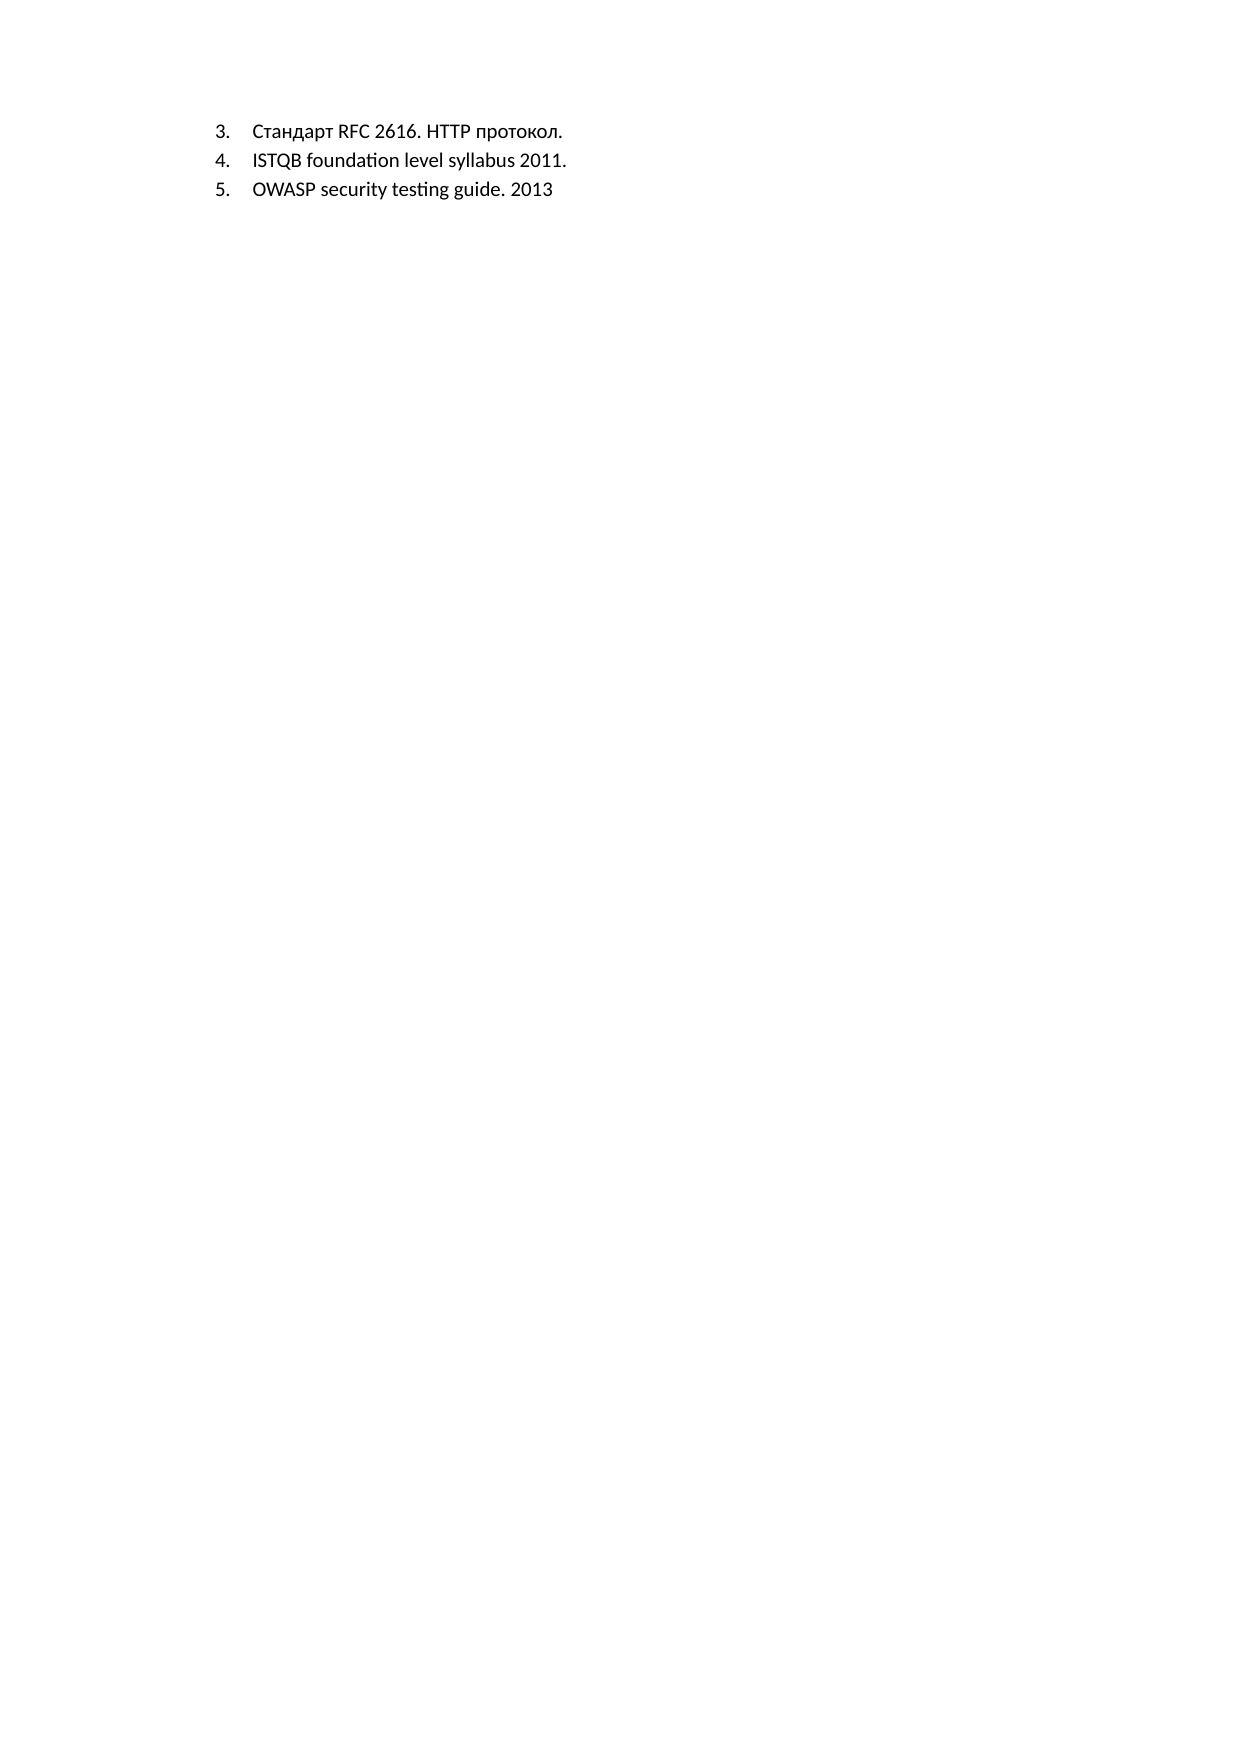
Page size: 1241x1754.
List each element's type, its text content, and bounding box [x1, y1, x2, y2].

list Стандарт RFC 2616. HTTP протокол. [215, 118, 1152, 143]
list OWASP security testing guide. 2013 [215, 176, 1152, 202]
list ISTQB foundation level syllabus 2011. [215, 147, 1152, 173]
